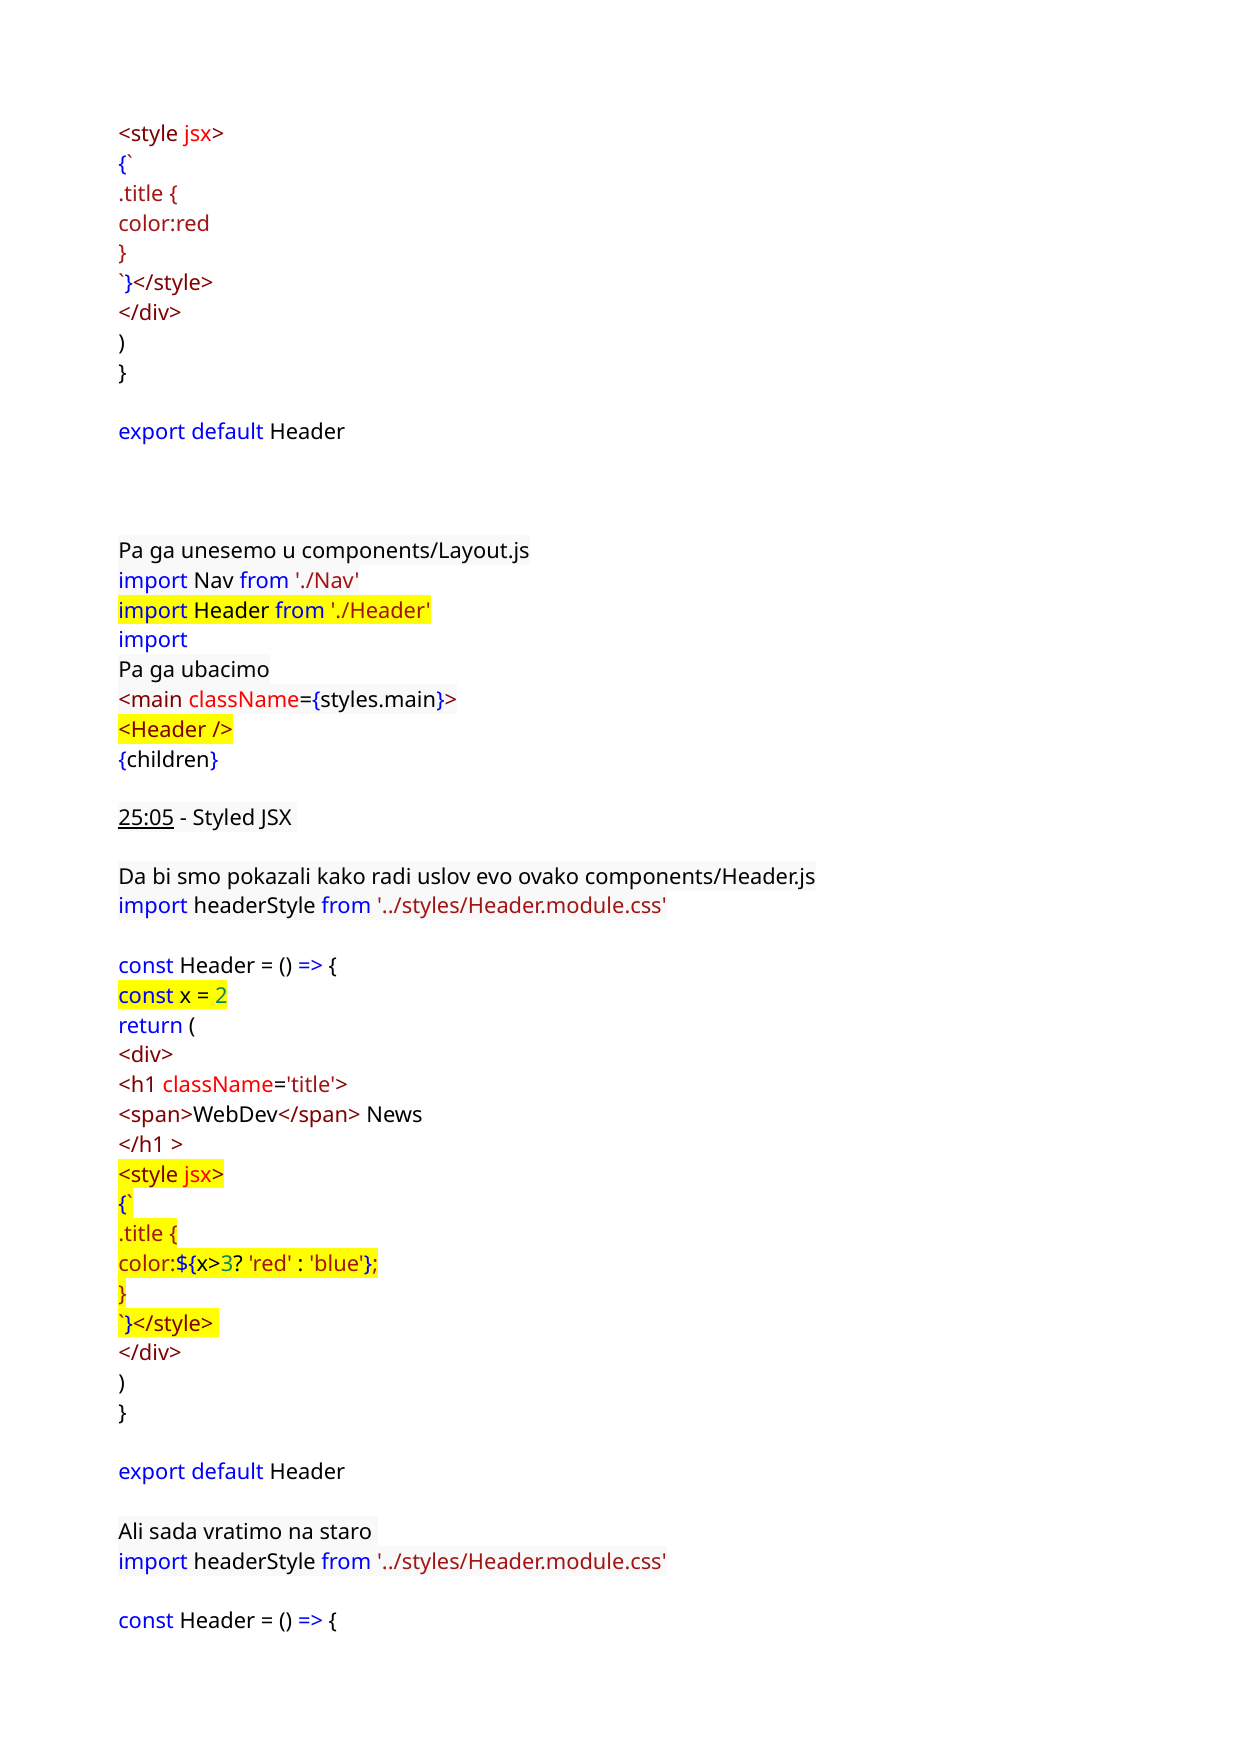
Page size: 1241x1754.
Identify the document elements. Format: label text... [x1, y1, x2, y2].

text `}</style> [118, 267, 1122, 297]
text </div> [118, 1337, 1122, 1367]
text } [118, 1278, 1122, 1307]
text color:${x>3? 'red' : 'blue'}; [118, 1248, 1122, 1278]
text .title { [118, 178, 1122, 207]
text .title { [118, 1218, 1122, 1248]
text const Header = () => { [118, 950, 1122, 980]
text <div> [118, 1039, 1122, 1069]
text {children} [118, 744, 1122, 773]
text {` [118, 148, 1122, 178]
text 25:05 - Styled JSX [118, 802, 1122, 832]
text return ( [118, 1009, 1122, 1039]
text const Header = () => { [118, 1605, 1122, 1635]
text color:red [118, 207, 1122, 237]
text <style jsx> [118, 118, 1122, 148]
text ) [118, 1367, 1122, 1397]
text import headerStyle from '../styles/Header.module.css' [118, 891, 1122, 920]
text } [118, 356, 1122, 386]
text Ali sada vratimo na staro [118, 1516, 1122, 1546]
text export default Header [118, 1456, 1122, 1486]
text export default Header [118, 416, 1122, 446]
text </div> [118, 297, 1122, 327]
text {` [118, 1188, 1122, 1218]
text <style jsx> [118, 1158, 1122, 1188]
text Pa ga ubacimo [118, 654, 1122, 684]
text <main className={styles.main}> [118, 684, 1122, 714]
text <Header /> [118, 714, 1122, 744]
text <h1 className='title'> [118, 1069, 1122, 1099]
text import headerStyle from '../styles/Header.module.css' [118, 1546, 1122, 1576]
text } [118, 1397, 1122, 1427]
text Pa ga unesemo u components/Layout.js [118, 535, 1122, 565]
text import Nav from './Nav' [118, 565, 1122, 595]
text </h1 > [118, 1129, 1122, 1158]
text <span>WebDev</span> News [118, 1099, 1122, 1129]
text import Header from './Header' [118, 595, 1122, 624]
text import [118, 624, 1122, 654]
text const x = 2 [118, 980, 1122, 1009]
text `}</style> [118, 1307, 1122, 1337]
text } [118, 237, 1122, 267]
text Da bi smo pokazali kako radi uslov evo ovako components/Header.js [118, 861, 1122, 891]
text ) [118, 327, 1122, 356]
